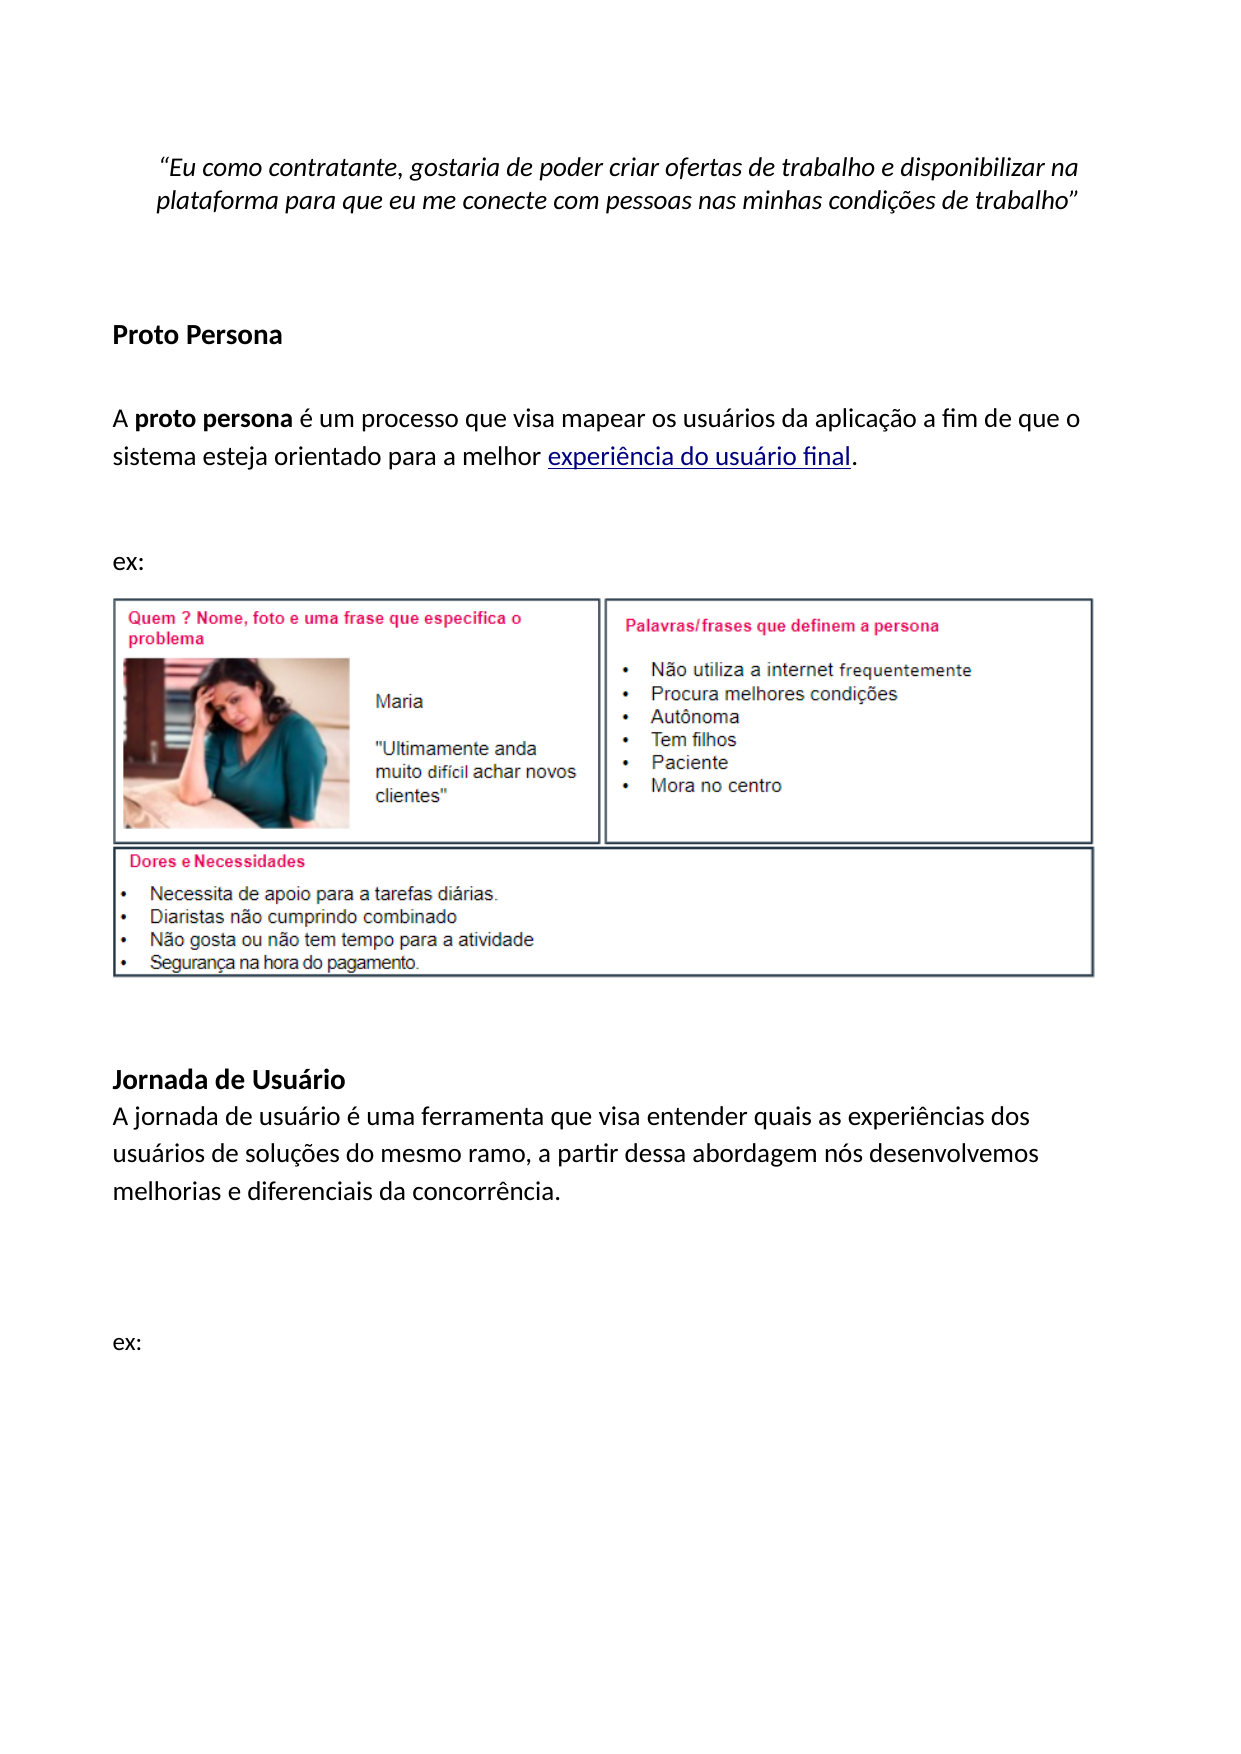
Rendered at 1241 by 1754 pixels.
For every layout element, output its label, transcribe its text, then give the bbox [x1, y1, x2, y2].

text ex: [112, 1326, 1128, 1357]
text “Eu como contratante, gostaria de poder criar ofertas de trabalho e disponibilizar na plataforma para que eu me conecte com pessoas nas minhas condições de trabalho” [112, 150, 1128, 216]
subtitle Jornada de Usuário [112, 1061, 1128, 1096]
subtitle Proto Persona [112, 316, 1128, 352]
text ex: [112, 544, 1128, 577]
text A jornada de usuário é uma ferramenta que visa entender quais as experiências dos usuários de soluções do mesmo ramo, a partir dessa abordagem nós desenvolvemos melhorias e diferenciais da concorrência. [112, 1099, 1128, 1208]
text A proto persona é um processo que visa mapear os usuários da aplicação a fim de que o sistema esteja orientado para a melhor experiência do usuário final. [112, 401, 1128, 472]
